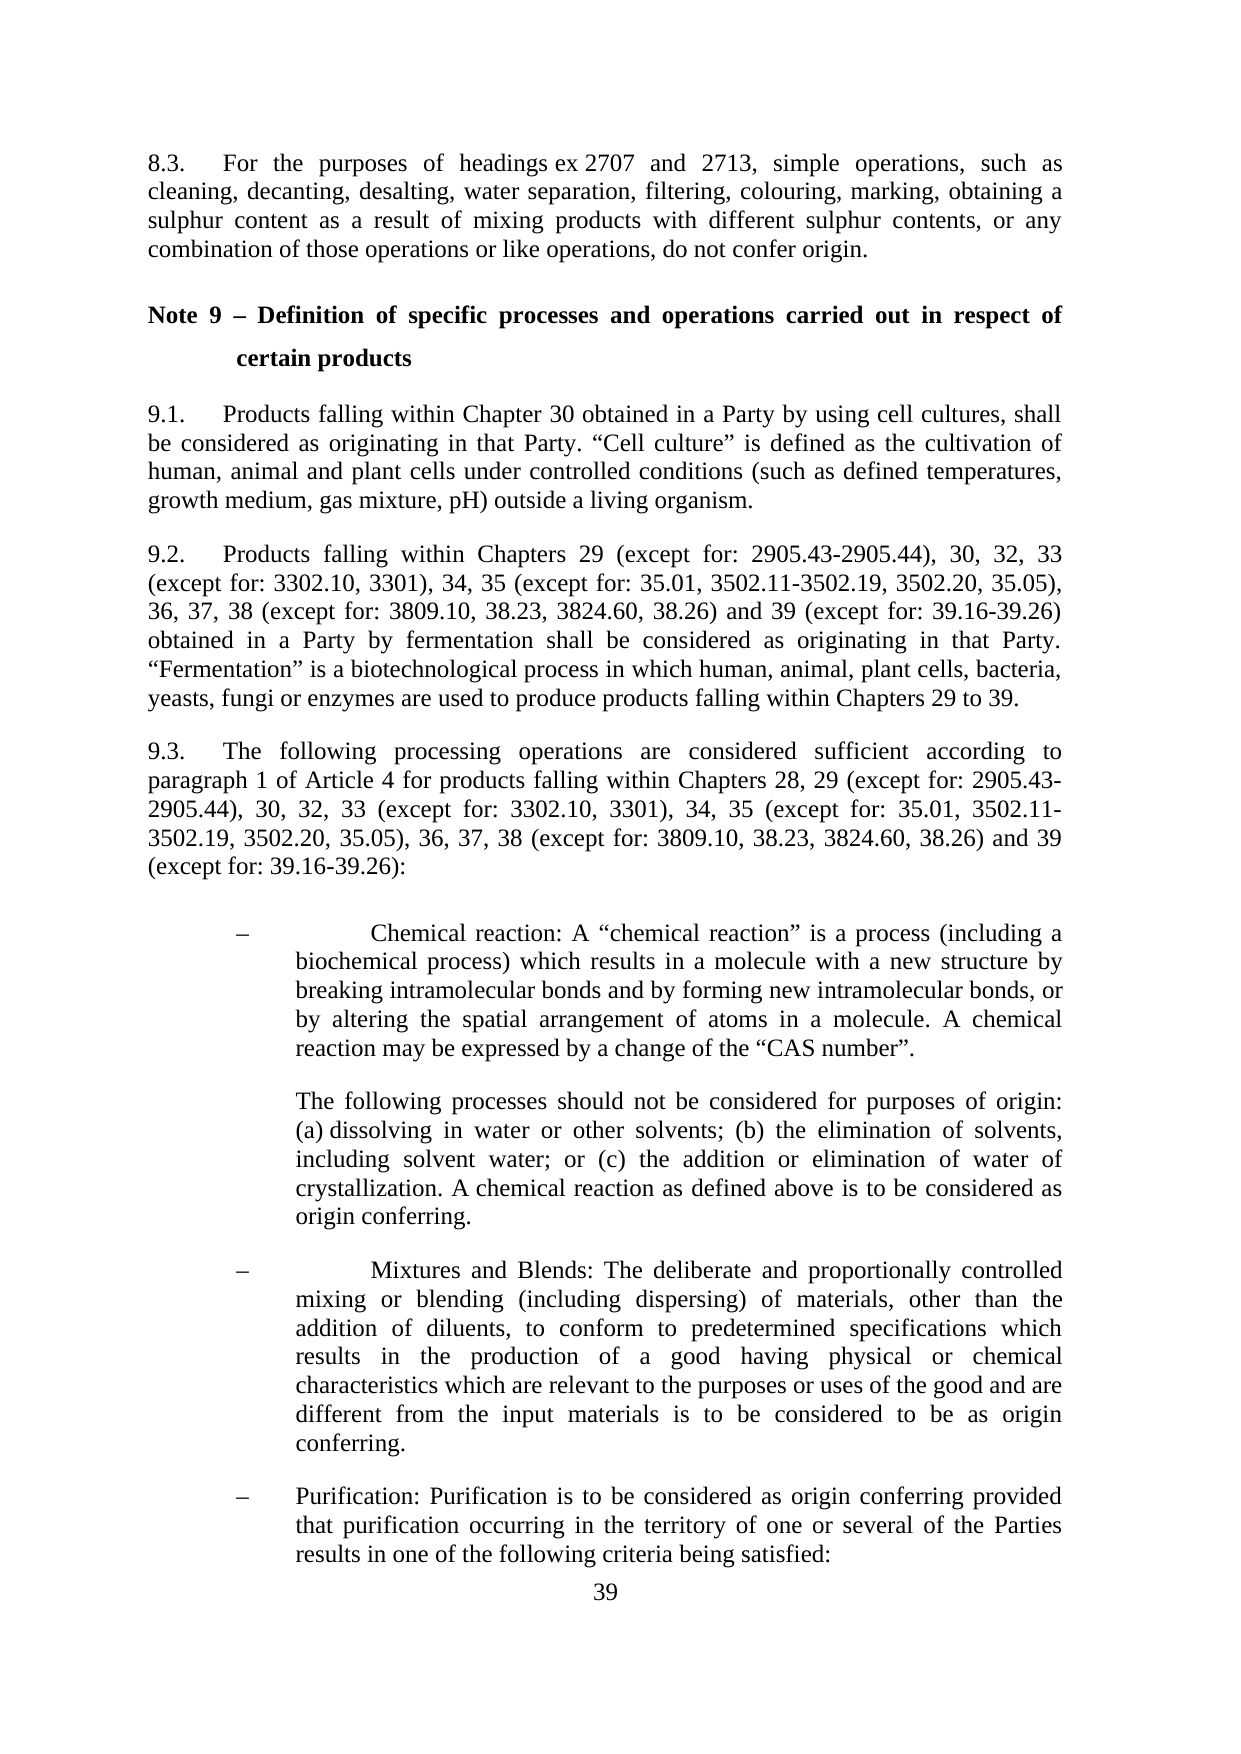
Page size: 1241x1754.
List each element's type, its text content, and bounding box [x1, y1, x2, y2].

list Mixtures and Blends: The deliberate and proportionally controlled mixing or blending (including dispersing) of materials, other than the addition of diluents, to conform to predetermined specifications which results in the production of a good having physical or chemical characteristics which are relevant to the purposes or uses of the good and are different from the input materials is to be considered to be as origin conferring. [236, 1255, 1063, 1456]
list 9.3. The following processing operations are considered sufficient according to paragraph 1 of Article 4 for products falling within Chapters 28, 29 (except for: 2905.43-2905.44), 30, 32, 33 (except for: 3302.10, 3301), 34, 35 (except for: 35.01, 3502.11-3502.19, 3502.20, 35.05), 36, 37, 38 (except for: 3809.10, 38.23, 3824.60, 38.26) and 39 (except for: 39.16‑39.26): [148, 736, 1063, 880]
text The following processes should not be considered for purposes of origin: (a) dissolving in water or other solvents; (b) the elimination of solvents, including solvent water; or (c) the addition or elimination of water of crystallization. A chemical reaction as defined above is to be considered as origin conferring. [295, 1086, 1063, 1230]
list 8.3. For the purposes of headings ex 2707 and 2713, simple operations, such as cleaning, decanting, desalting, water separation, filtering, colouring, marking, obtaining a sulphur content as a result of mixing products with different sulphur contents, or any combination of those operations or like operations, do not confer origin. [148, 148, 1063, 263]
list Purification: Purification is to be considered as origin conferring provided that purification occurring in the territory of one or several of the Parties results in one of the following criteria being satisfied: [236, 1481, 1063, 1568]
list 9.2. Products falling within Chapters 29 (except for: 2905.43-2905.44), 30, 32, 33 (except for: 3302.10, 3301), 34, 35 (except for: 35.01, 3502.11-3502.19, 3502.20, 35.05), 36, 37, 38 (except for: 3809.10, 38.23, 3824.60, 38.26) and 39 (except for: 39.16-39.26) obtained in a Party by fermentation shall be considered as originating in that Party. “Fermentation” is a biotechnological process in which human, animal, plant cells, bacteria, yeasts, fungi or enzymes are used to produce products falling within Chapters 29 to 39. [148, 539, 1063, 711]
list 9.1. Products falling within Chapter 30 obtained in a Party by using cell cultures, shall be considered as originating in that Party. “Cell culture” is defined as the cultivation of human, animal and plant cells under controlled conditions (such as defined temperatures, growth medium, gas mixture, pH) outside a living organism. [148, 399, 1063, 514]
list Chemical reaction: A “chemical reaction” is a process (including a biochemical process) which results in a molecule with a new structure by breaking intramolecular bonds and by forming new intramolecular bonds, or by altering the spatial arrangement of atoms in a molecule. A chemical reaction may be expressed by a change of the “CAS number”. [236, 918, 1063, 1061]
text Note 9 – Definition of specific processes and operations carried out in respect of certain products [148, 300, 1063, 372]
